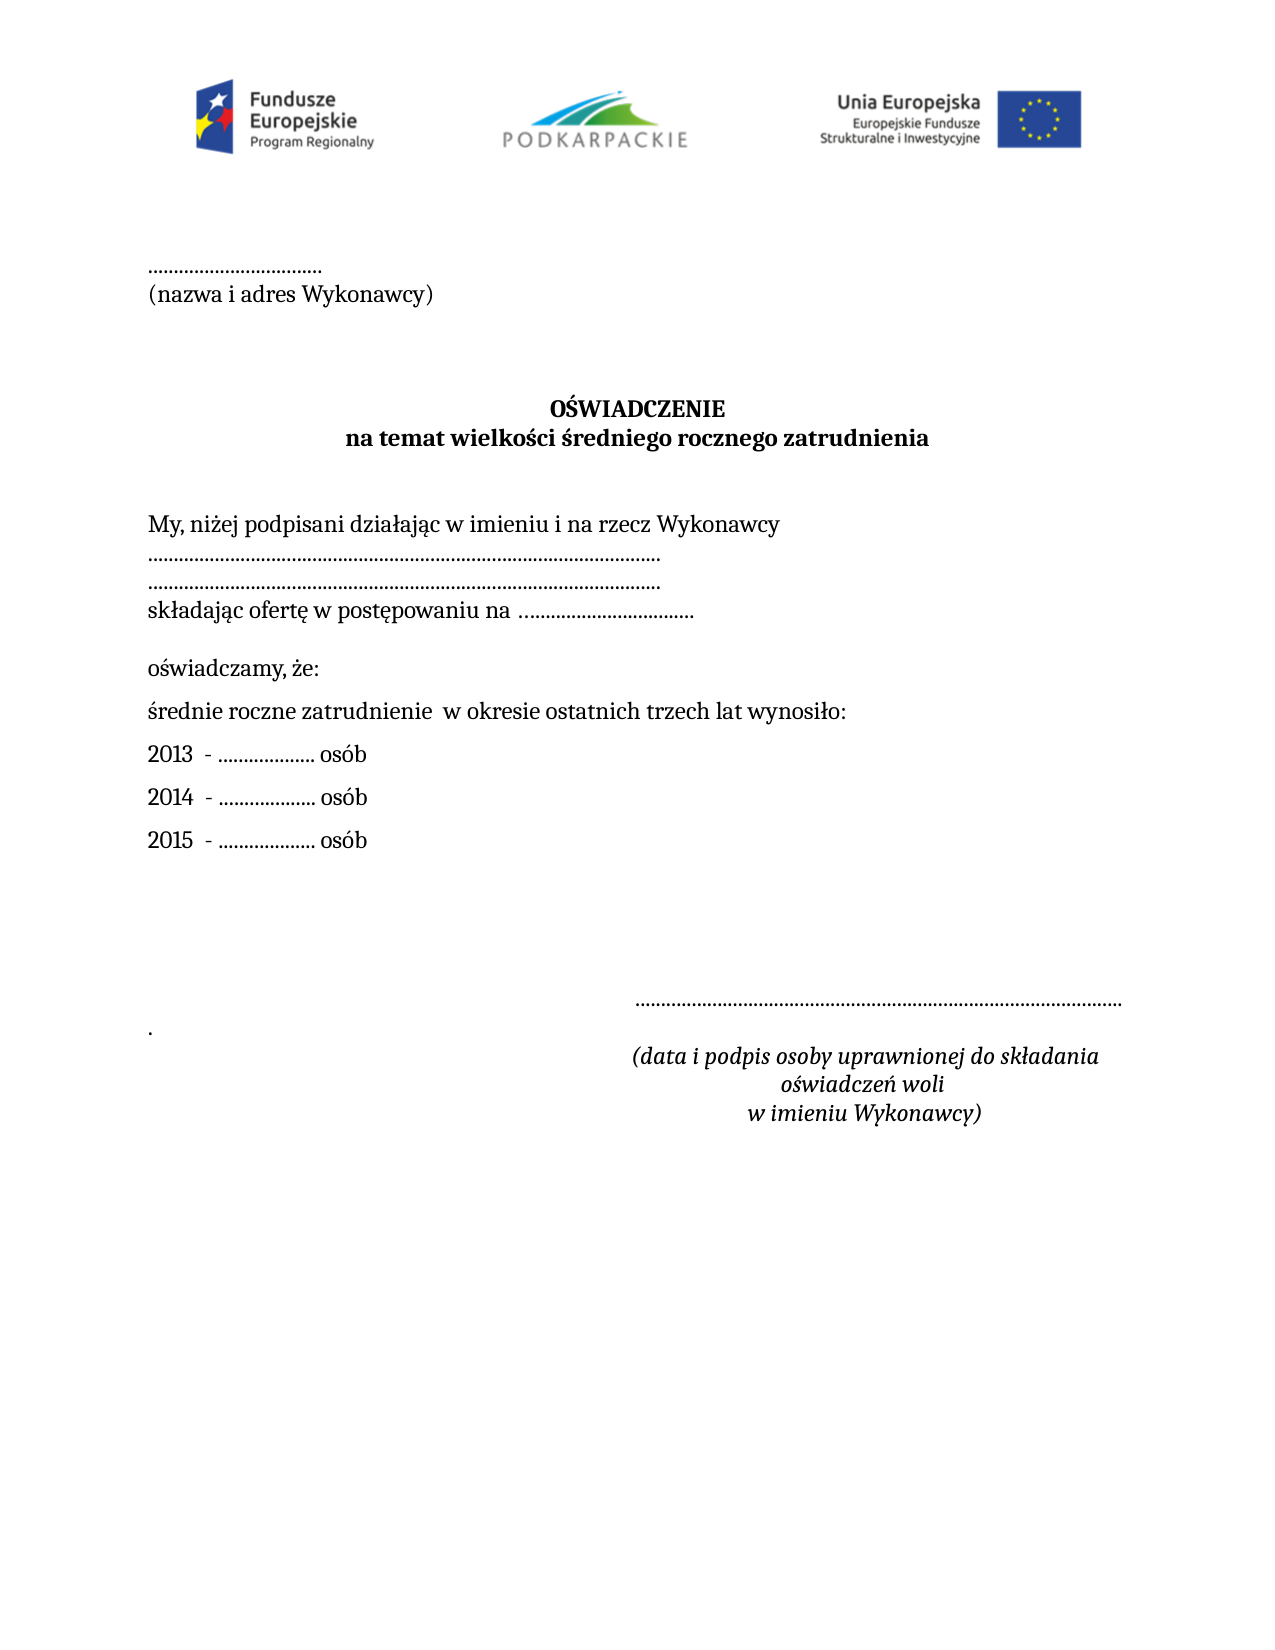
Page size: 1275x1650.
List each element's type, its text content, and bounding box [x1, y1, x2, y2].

text My, niżej podpisani działając w imieniu i na rzecz Wykonawcy [148, 510, 1127, 538]
text 2013 - ................... osób [148, 740, 1127, 768]
text 2015 - ................... osób [148, 826, 1127, 855]
text ................................................................................................ [148, 984, 1127, 1042]
text .................................................................................................... [148, 567, 1127, 596]
text .................................................................................................... [148, 538, 1127, 567]
text składając ofertę w postępowaniu na …............................... [148, 596, 1127, 625]
text (nazwa i adres Wykonawcy) [148, 280, 1127, 308]
picture [165, 73, 1111, 165]
text 2014 - ................... osób [148, 783, 1127, 812]
text na temat wielkości średniego rocznego zatrudnienia [148, 423, 1127, 452]
text średnie roczne zatrudnienie w okresie ostatnich trzech lat wynosiło: [148, 697, 1127, 725]
text oświadczamy, że: [148, 653, 1127, 682]
text OŚWIADCZENIE [148, 395, 1127, 423]
text .................................. [148, 251, 1127, 280]
text (data i podpis osoby uprawnionej do składania oświadczeń woli w imieniu Wykonawcy) [605, 1042, 1127, 1128]
